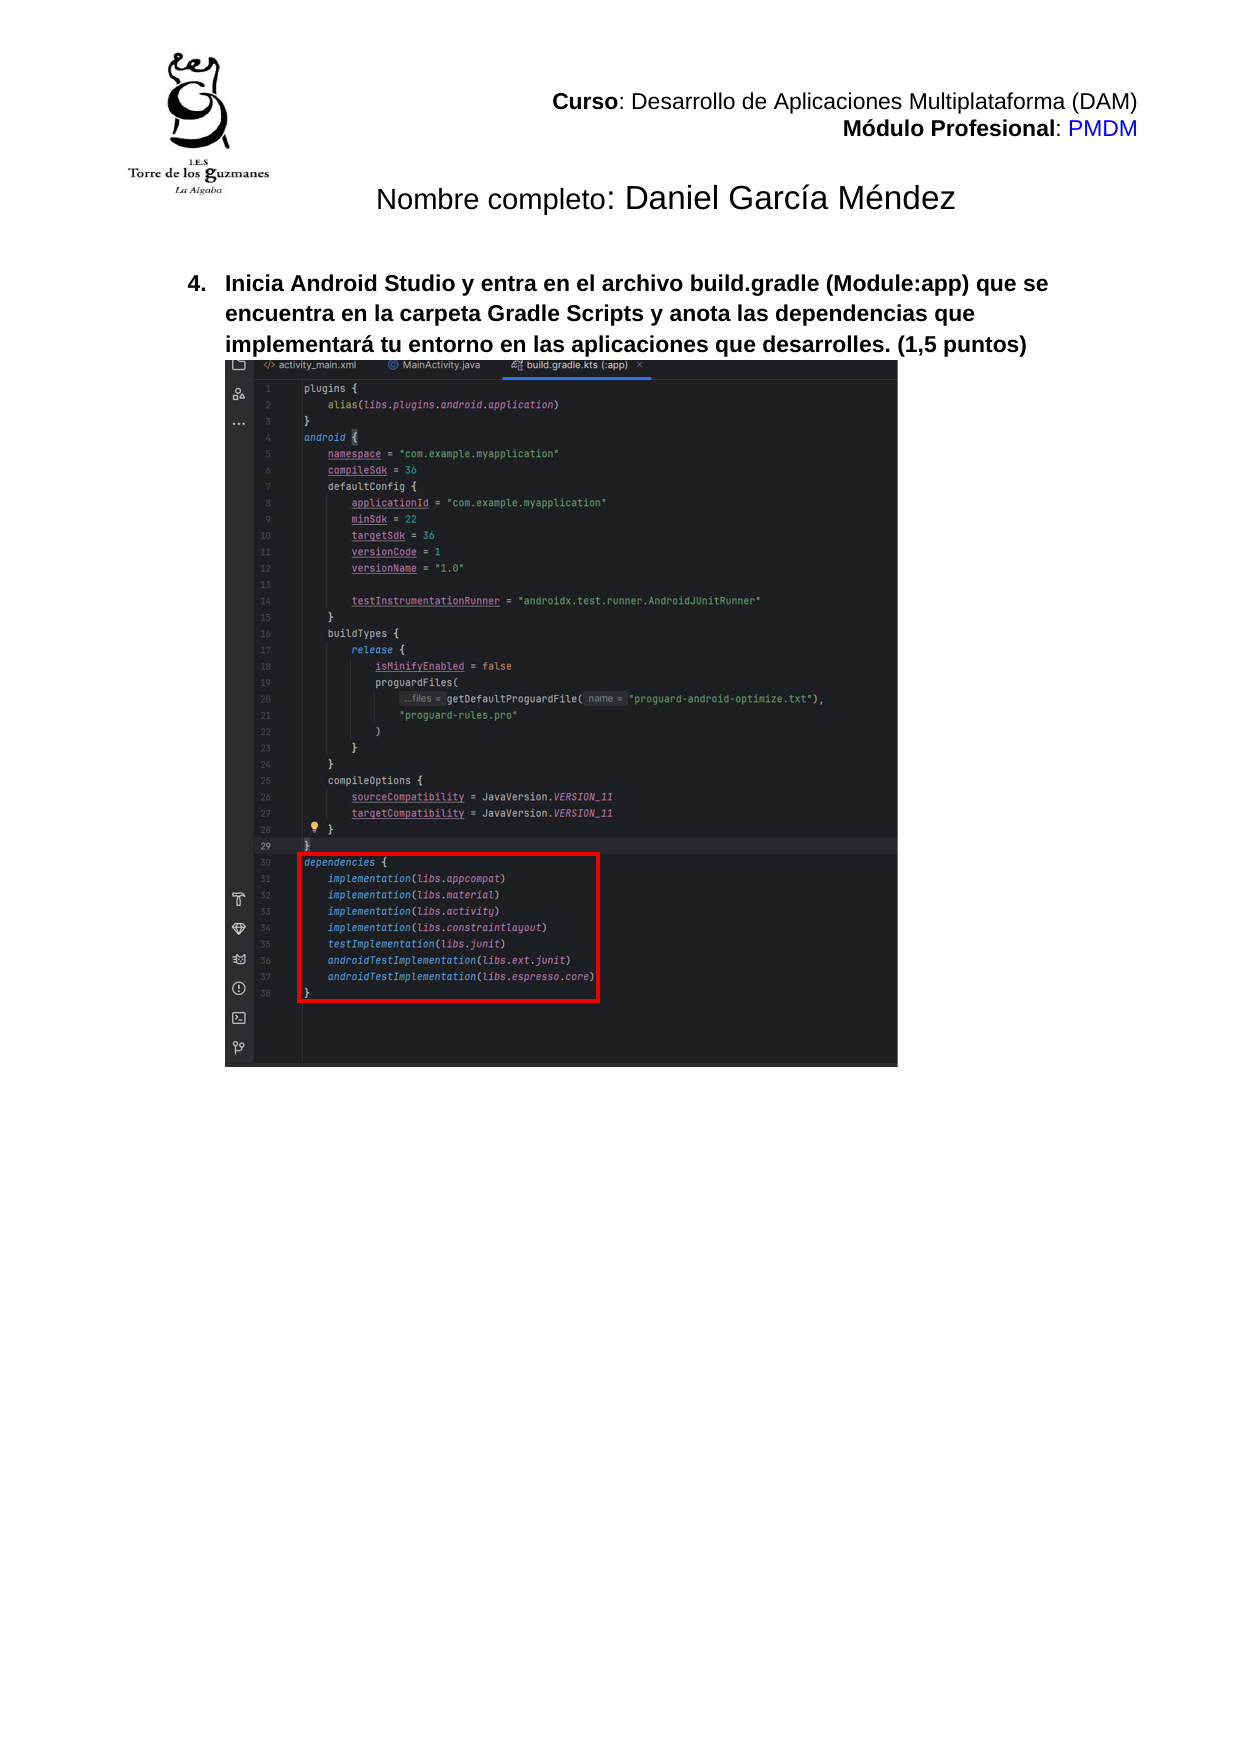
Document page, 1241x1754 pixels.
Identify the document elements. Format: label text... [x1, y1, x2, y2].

picture [225, 360, 898, 1068]
picture [118, 39, 289, 205]
list Inicia Android Studio y entra en el archivo build.gradle (Module:app) que se encuentra en la carpeta Gradle Scripts y anota las dependencias que implementará tu entorno en las aplicaciones que desarrolles. (1,5 puntos) [187, 270, 1090, 357]
